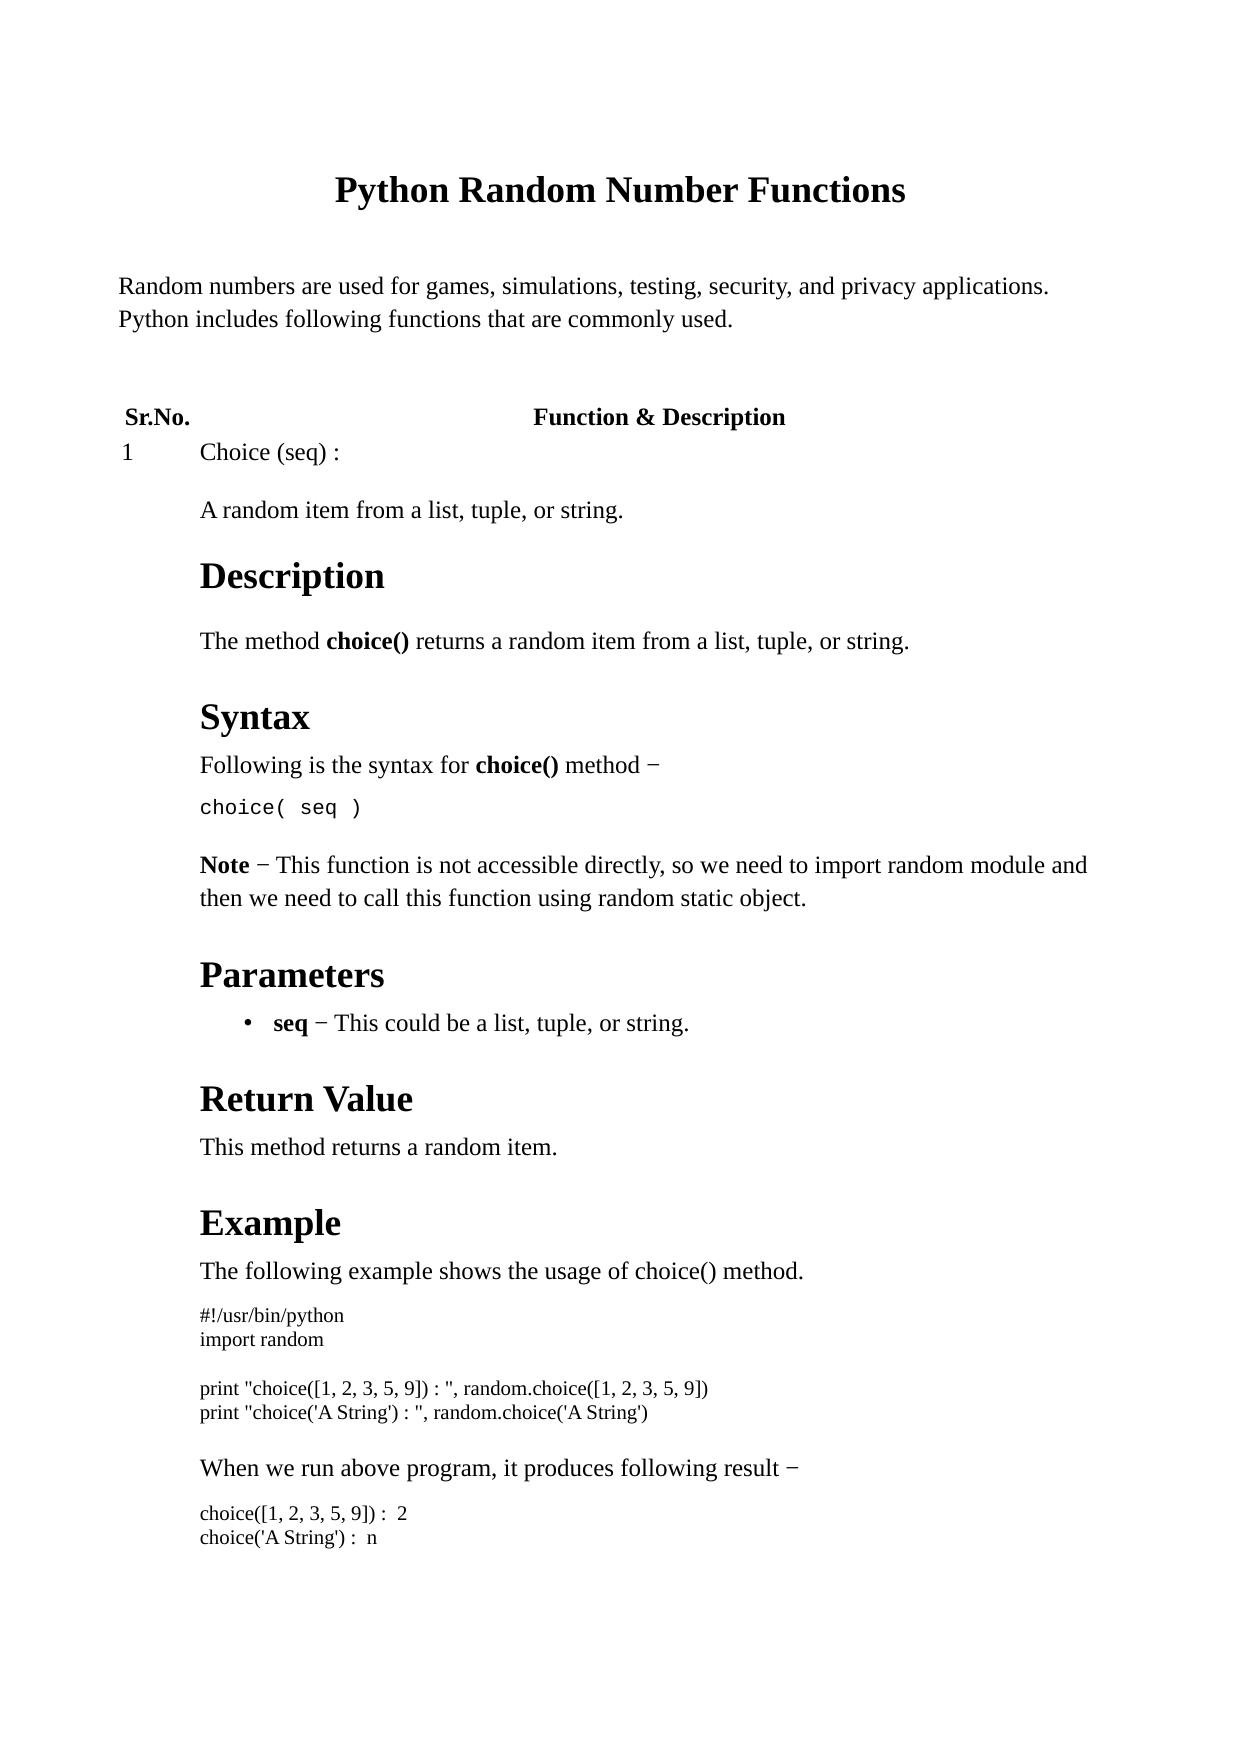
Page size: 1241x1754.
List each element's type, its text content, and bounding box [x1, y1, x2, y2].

table_header Function & Description [197, 399, 1122, 434]
table_cell 1 [118, 434, 197, 1581]
table_cell Choice (seq) : A random item from a list, tuple, or string. Description The method choice() returns a random item from a list, tuple, or string. Syntax Following is the syntax for choice() method − choice( seq ) Note − This function is not accessible directly, so we need to import random module and then we need to call this function using random static object. Parameters seq − This could be a list, tuple, or string. Return Value This method returns a random item. Example The following example shows the usage of choice() method. #!/usr/bin/python import random print "choice([1, 2, 3, 5, 9]) : ", random.choice([1, 2, 3, 5, 9]) print "choice('A String') : ", random.choice('A String') When we run above program, it produces following result − choice([1, 2, 3, 5, 9]) : 2 choice('A String') : n [197, 434, 1122, 1581]
table_header Sr.No. [118, 399, 197, 434]
subtitle Python Random Number Functions [118, 168, 1122, 211]
text Random numbers are used for games, simulations, testing, security, and privacy applications. Python includes following functions that are commonly used. [118, 271, 1122, 333]
